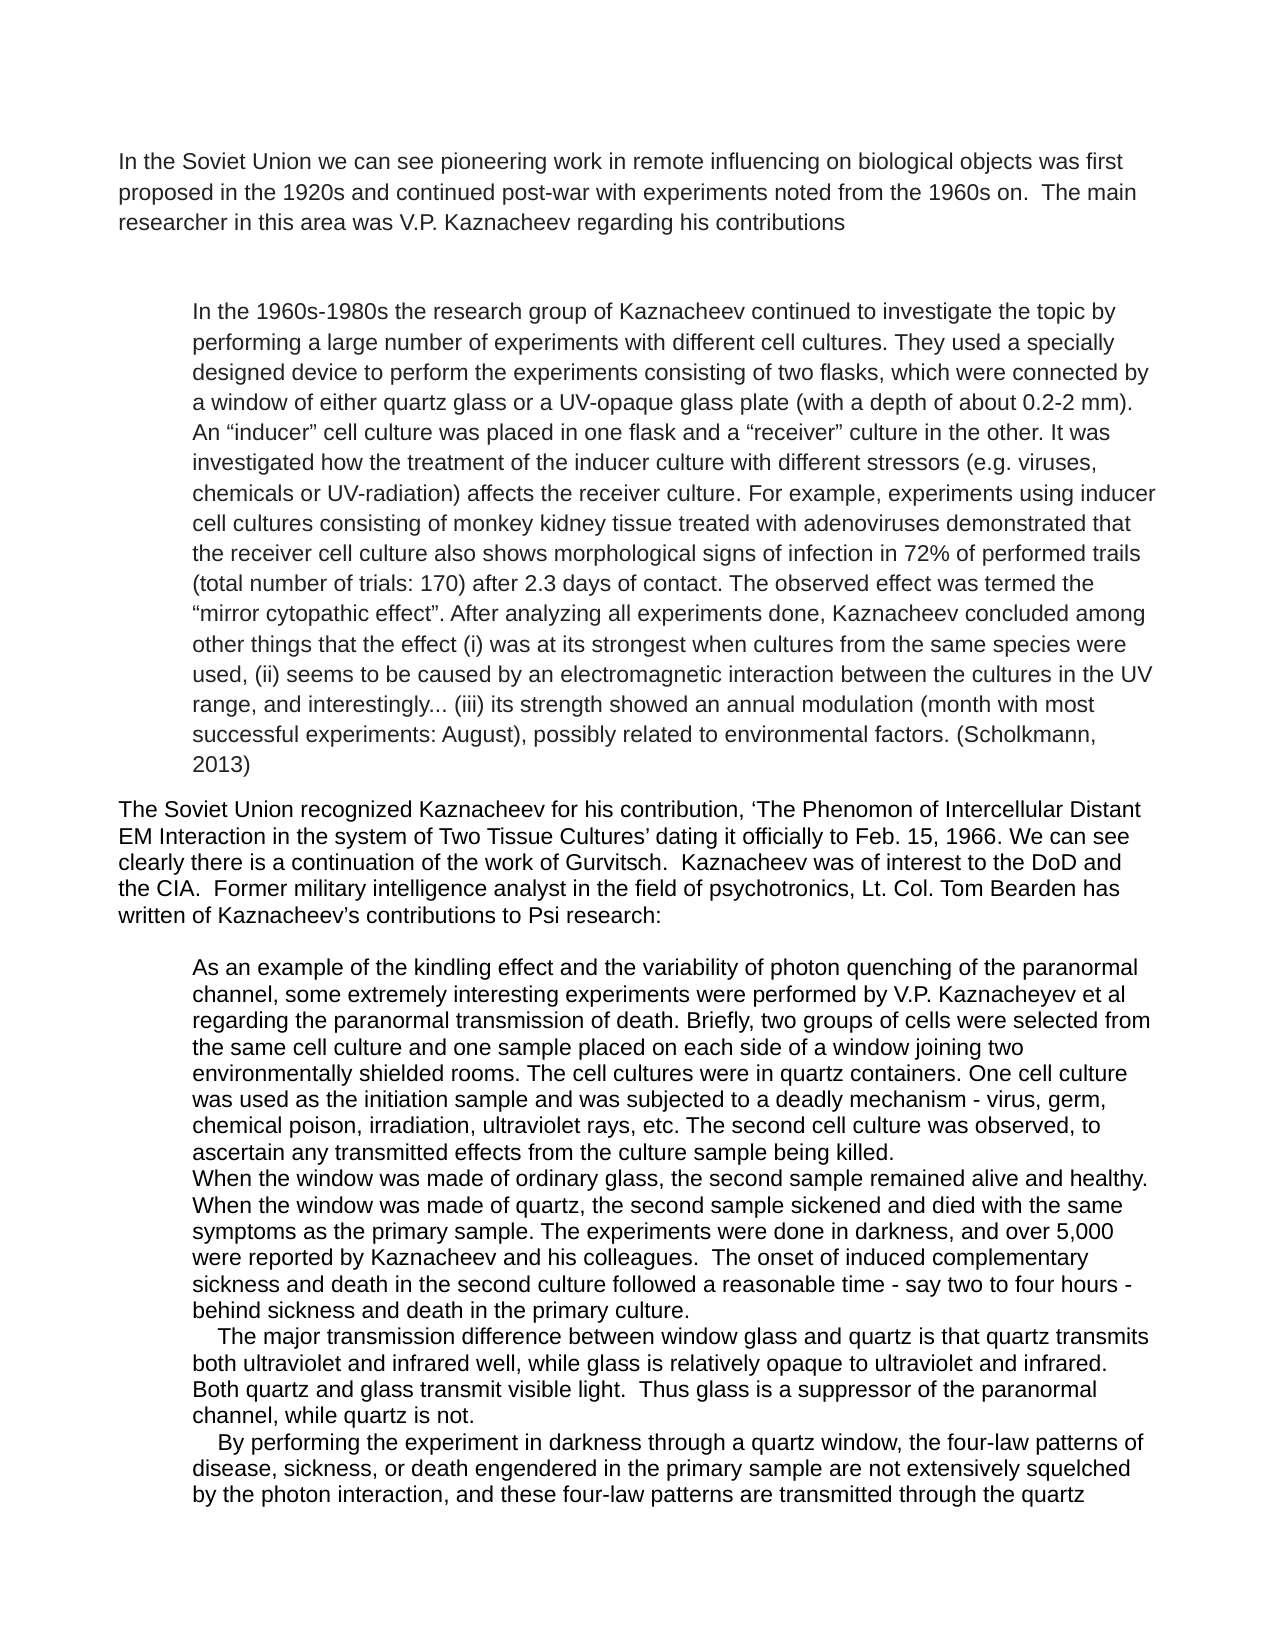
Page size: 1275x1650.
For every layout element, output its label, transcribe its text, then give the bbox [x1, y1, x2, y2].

text In the 1960s-1980s the research group of Kaznacheev continued to investigate the topic by performing a large number of experiments with different cell cultures. They used a specially designed device to perform the experiments consisting of two flasks, which were connected by a window of either quartz glass or a UV-opaque glass plate (with a depth of about 0.2-2 mm). An “inducer” cell culture was placed in one flask and a “receiver” culture in the other. It was investigated how the treatment of the inducer culture with different stressors (e.g. viruses, chemicals or UV-radiation) affects the receiver culture. For example, experiments using inducer cell cultures consisting of monkey kidney tissue treated with adenoviruses demonstrated that the receiver cell culture also shows morphological signs of infection in 72% of performed trails (total number of trials: 170) after 2.3 days of contact. The observed effect was termed the “mirror cytopathic effect”. After analyzing all experiments done, Kaznacheev concluded among other things that the effect (i) was at its strongest when cultures from the same species were used, (ii) seems to be caused by an electromagnetic interaction between the cultures in the UV range, and interestingly... (iii) its strength showed an annual modulation (month with most successful experiments: August), possibly related to environmental factors. (Scholkmann, 2013) [192, 298, 1157, 778]
text The Soviet Union recognized Kaznacheev for his contribution, ‘The Phenomon of Intercellular Distant EM Interaction in the system of Two Tissue Cultures’ dating it officially to Feb. 15, 1966. We can see clearly there is a continuation of the work of Gurvitsch. Kaznacheev was of interest to the DoD and the CIA. Former military intelligence analyst in the field of psychotronics, Lt. Col. Tom Bearden has written of Kaznacheev’s contributions to Psi research: [118, 796, 1157, 928]
text As an example of the kindling effect and the variability of photon quenching of the paranormal channel, some extremely interesting experiments were performed by V.P. Kaznacheyev et al regarding the paranormal transmission of death. Briefly, two groups of cells were selected from the same cell culture and one sample placed on each side of a window joining two environmentally shielded rooms. The cell cultures were in quartz containers. One cell culture was used as the initiation sample and was subjected to a deadly mechanism - virus, germ, chemical poison, irradiation, ultraviolet rays, etc. The second cell culture was observed, to ascertain any transmitted effects from the culture sample being killed. When the window was made of ordinary glass, the second sample remained alive and healthy. When the window was made of quartz, the second sample sickened and died with the same symptoms as the primary sample. The experiments were done in darkness, and over 5,000 were reported by Kaznacheev and his colleagues. The onset of induced complementary sickness and death in the second culture followed a reasonable time - say two to four hours - behind sickness and death in the primary culture. The major transmission difference between window glass and quartz is that quartz transmits both ultraviolet and infrared well, while glass is relatively opaque to ultraviolet and infrared. Both quartz and glass transmit visible light. Thus glass is a suppressor of the paranormal channel, while quartz is not. By performing the experiment in darkness through a quartz window, the four-law patterns of disease, sickness, or death engendered in the primary sample are not extensively squelched by the photon interaction, and these four-law patterns are transmitted through the quartz [192, 954, 1157, 1508]
text In the Soviet Union we can see pioneering work in remote influencing on biological objects was first proposed in the 1920s and continued post-war with experiments noted from the 1960s on. The main researcher in this area was V.P. Kaznacheev regarding his contributions [118, 118, 1157, 235]
